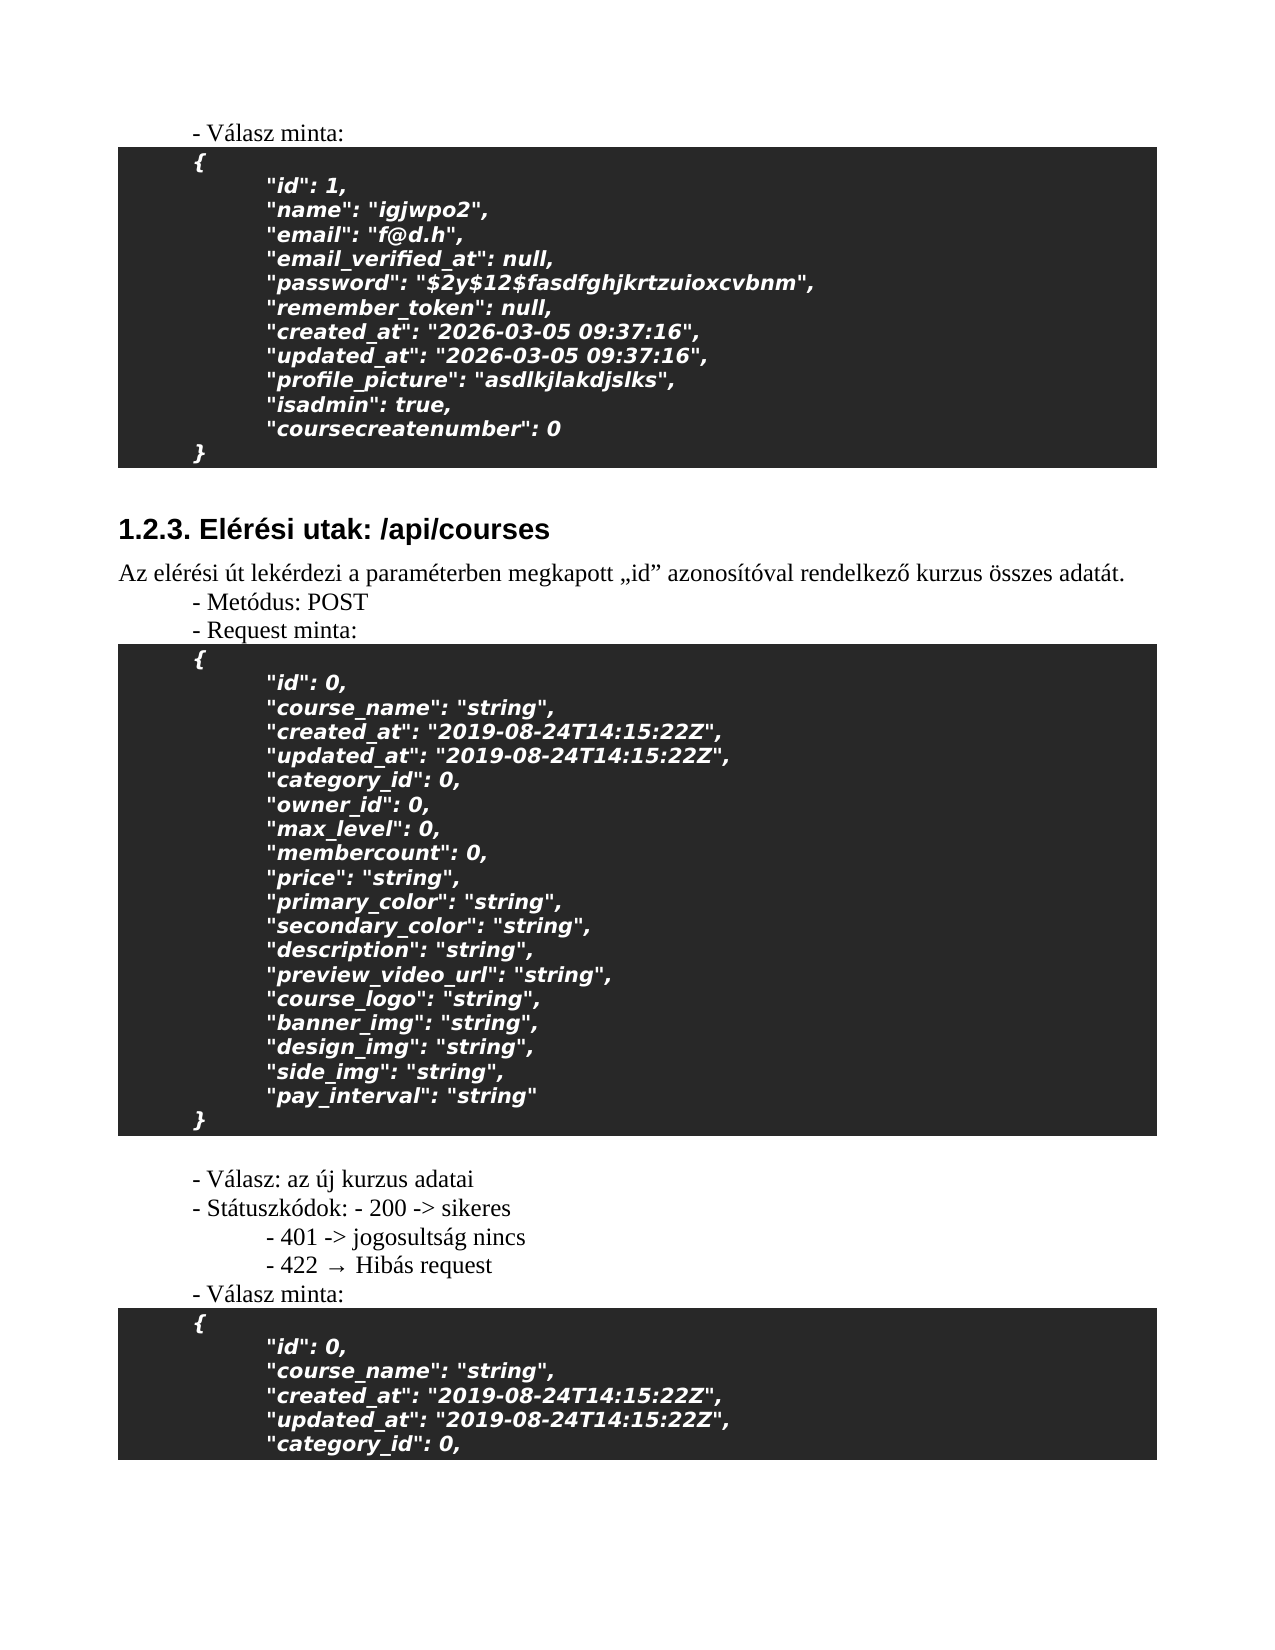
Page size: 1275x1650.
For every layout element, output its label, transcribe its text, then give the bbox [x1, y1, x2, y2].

text - Válasz: az új kurzus adatai [118, 1164, 1157, 1193]
text "design_img": "string", [118, 1035, 1157, 1060]
text "updated_at": "2026-03-05 09:37:16", [118, 344, 1157, 368]
text "owner_id": 0, [118, 793, 1157, 817]
text "secondary_color": "string", [118, 914, 1157, 938]
text - Metódus: POST [118, 587, 1157, 615]
text { "id": 1, [118, 147, 1157, 198]
text "max_level": 0, [118, 817, 1157, 841]
text - Request minta: [118, 615, 1157, 644]
text } [118, 441, 1157, 468]
text "primary_color": "string", [118, 890, 1157, 914]
text { "id": 0, [118, 1308, 1157, 1359]
text "remember_token": null, [118, 296, 1157, 320]
text "course_name": "string", [118, 696, 1157, 720]
text "profile_picture": "asdlkjlakdjslks", [118, 368, 1157, 393]
text "course_logo": "string", [118, 987, 1157, 1011]
text "isadmin": true, [118, 393, 1157, 417]
text "updated_at": "2019-08-24T14:15:22Z", [118, 744, 1157, 768]
text "name": "igjwpo2", "email": "f@d.h", [118, 198, 1157, 247]
text "category_id": 0, [118, 768, 1157, 793]
text } [118, 1108, 1157, 1136]
text "description": "string", [118, 938, 1157, 963]
text Az elérési út lekérdezi a paraméterben megkapott „id” azonosítóval rendelkező kurzus összes adatát. [118, 558, 1157, 587]
text "banner_img": "string", [118, 1011, 1157, 1035]
text "preview_video_url": "string", [118, 963, 1157, 987]
text "side_img": "string", [118, 1060, 1157, 1084]
text "updated_at": "2019-08-24T14:15:22Z", "category_id": 0, [118, 1408, 1157, 1460]
text "coursecreatenumber": 0 [118, 417, 1157, 441]
text - Válasz minta: [118, 1279, 1157, 1308]
text - Státuszkódok: - 200 -> sikeres [118, 1193, 1157, 1222]
text "pay_interval": "string" [118, 1084, 1157, 1108]
text "email_verified_at": null, "password": "$2y$12$fasdfghjkrtzuioxcvbnm", [118, 247, 1157, 296]
text - 401 -> jogosultság nincs [118, 1222, 1157, 1251]
text "created_at": "2026-03-05 09:37:16", [118, 320, 1157, 344]
subtitle 1.2.3. Elérési utak: /api/courses [118, 512, 1157, 545]
text "course_name": "string", "created_at": "2019-08-24T14:15:22Z", [118, 1359, 1157, 1408]
text "price": "string", [118, 866, 1157, 890]
text - Válasz minta: [118, 118, 1157, 147]
text { [118, 644, 1157, 671]
text "membercount": 0, [118, 841, 1157, 866]
text "created_at": "2019-08-24T14:15:22Z", [118, 720, 1157, 744]
text - 422 → Hibás request [118, 1251, 1157, 1279]
text "id": 0, [118, 671, 1157, 696]
